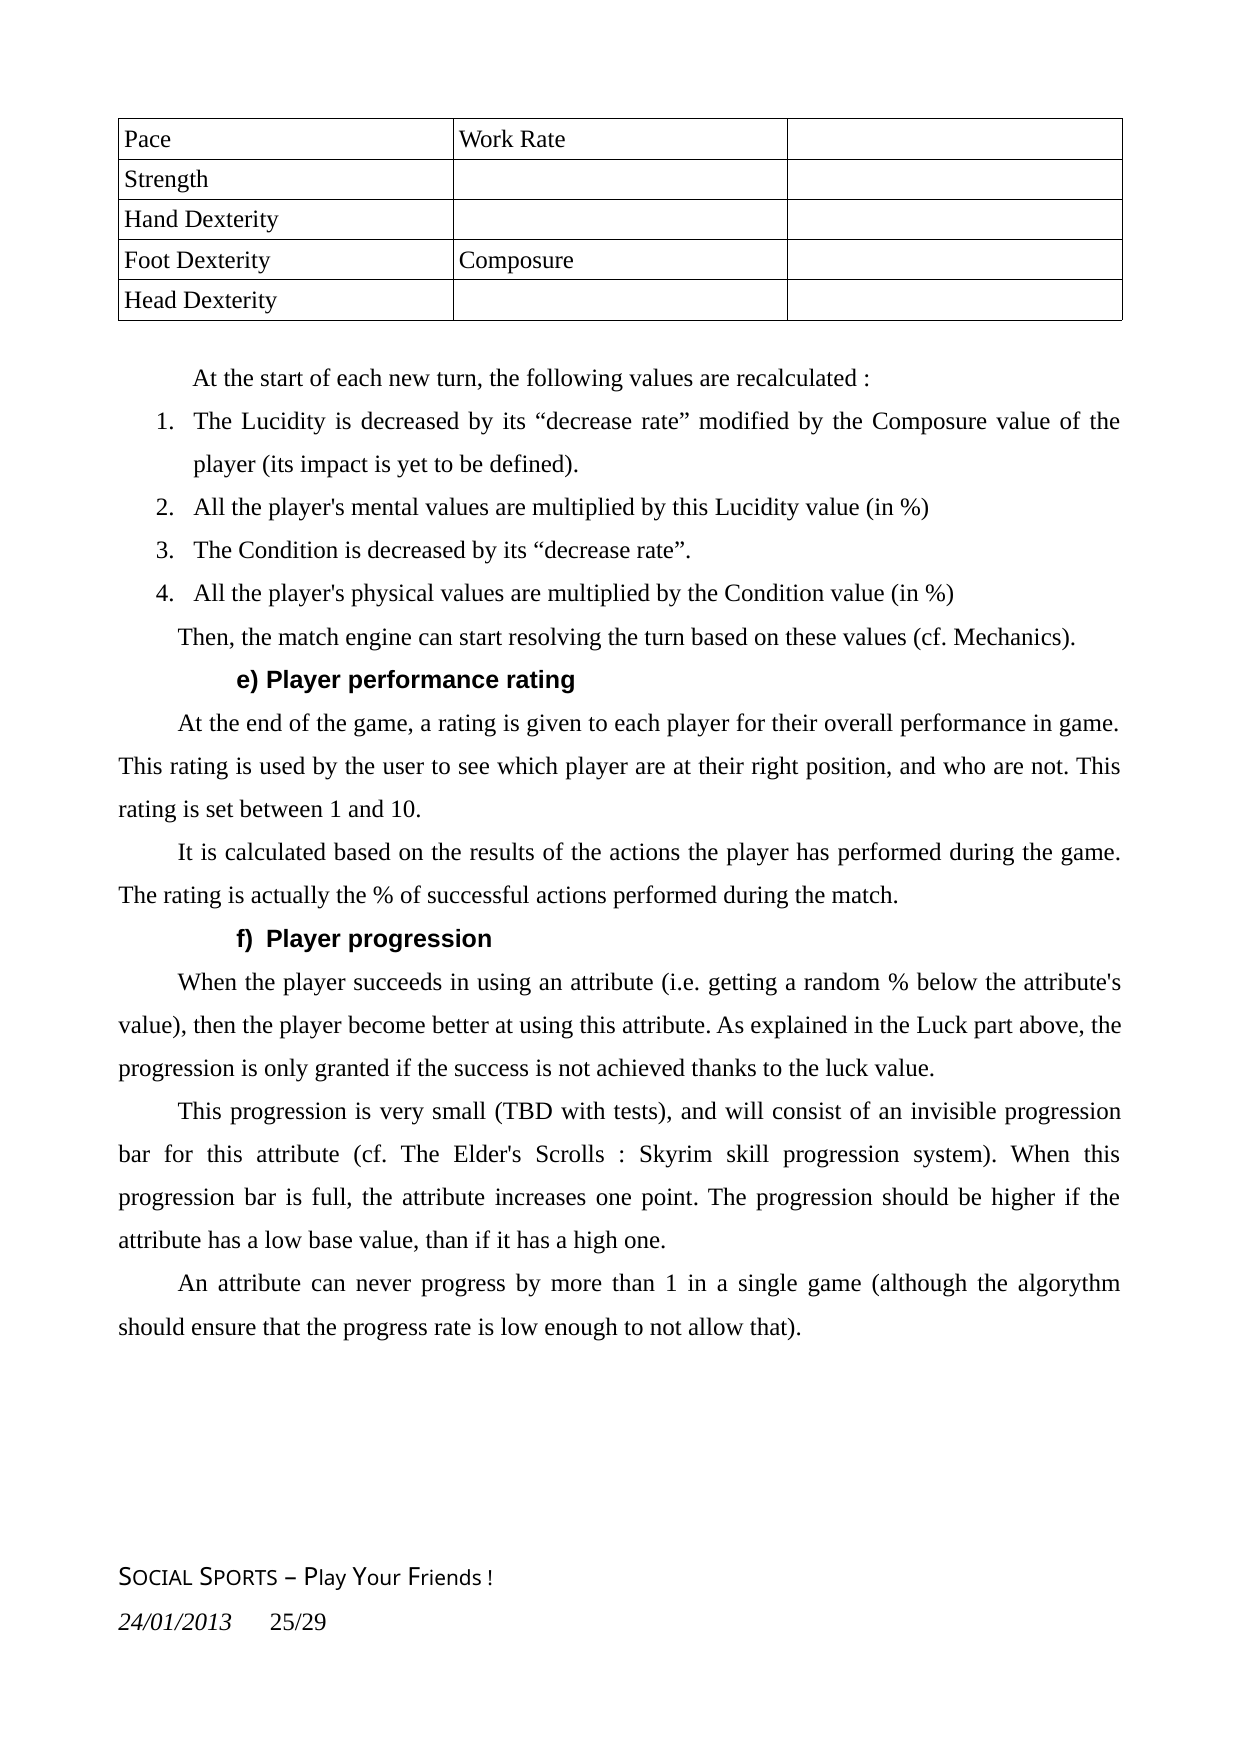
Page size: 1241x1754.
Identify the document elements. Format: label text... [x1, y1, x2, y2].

table_cell [454, 200, 787, 239]
text When the player succeeds in using an attribute (i.e. getting a random % below the attribute's value), then the player become better at using this attribute. As explained in the Luck part above, the progression is only granted if the success is not achieved thanks to the luck value. [118, 967, 1122, 1082]
table_cell [788, 160, 1122, 199]
text At the end of the game, a rating is given to each player for their overall performance in game. This rating is used by the user to see which player are at their right position, and who are not. This rating is set between 1 and 10. [118, 708, 1122, 823]
list All the player's physical values are multiplied by the Condition value (in %) [156, 578, 1122, 607]
table_cell Foot Dexterity [119, 240, 453, 279]
table_cell [788, 280, 1122, 320]
table_cell [788, 119, 1122, 158]
table_cell [788, 240, 1122, 279]
table_cell [454, 280, 787, 320]
table_cell [454, 160, 787, 199]
table_cell Head Dexterity [119, 280, 453, 320]
table_cell [788, 200, 1122, 239]
list The Condition is decreased by its “decrease rate”. [156, 535, 1122, 564]
table_cell Pace [119, 119, 453, 158]
text An attribute can never progress by more than 1 in a single game (although the algorythm should ensure that the progress rate is low enough to not allow that). [118, 1268, 1122, 1340]
text Then, the match engine can start resolving the turn based on these values (cf. Mechanics). [118, 622, 1122, 650]
table_cell Work Rate [454, 119, 787, 158]
subtitle Player performance rating [118, 665, 1122, 693]
table_cell Strength [119, 160, 453, 199]
text At the start of each new turn, the following values are recalculated : [118, 363, 1122, 392]
table_cell Hand Dexterity [119, 200, 453, 239]
subtitle Player progression [118, 923, 1122, 952]
text This progression is very small (TBD with tests), and will consist of an invisible progression bar for this attribute (cf. The Elder's Scrolls : Skyrim skill progression system). When this progression bar is full, the attribute increases one point. The progression should be higher if the attribute has a low base value, than if it has a high one. [118, 1096, 1122, 1254]
table_cell Composure [454, 240, 787, 279]
list The Lucidity is decreased by its “decrease rate” modified by the Composure value of the player (its impact is yet to be defined). [156, 406, 1122, 478]
text It is calculated based on the results of the actions the player has performed during the game. The rating is actually the % of successful actions performed during the match. [118, 837, 1122, 909]
list All the player's mental values are multiplied by this Lucidity value (in %) [156, 492, 1122, 521]
